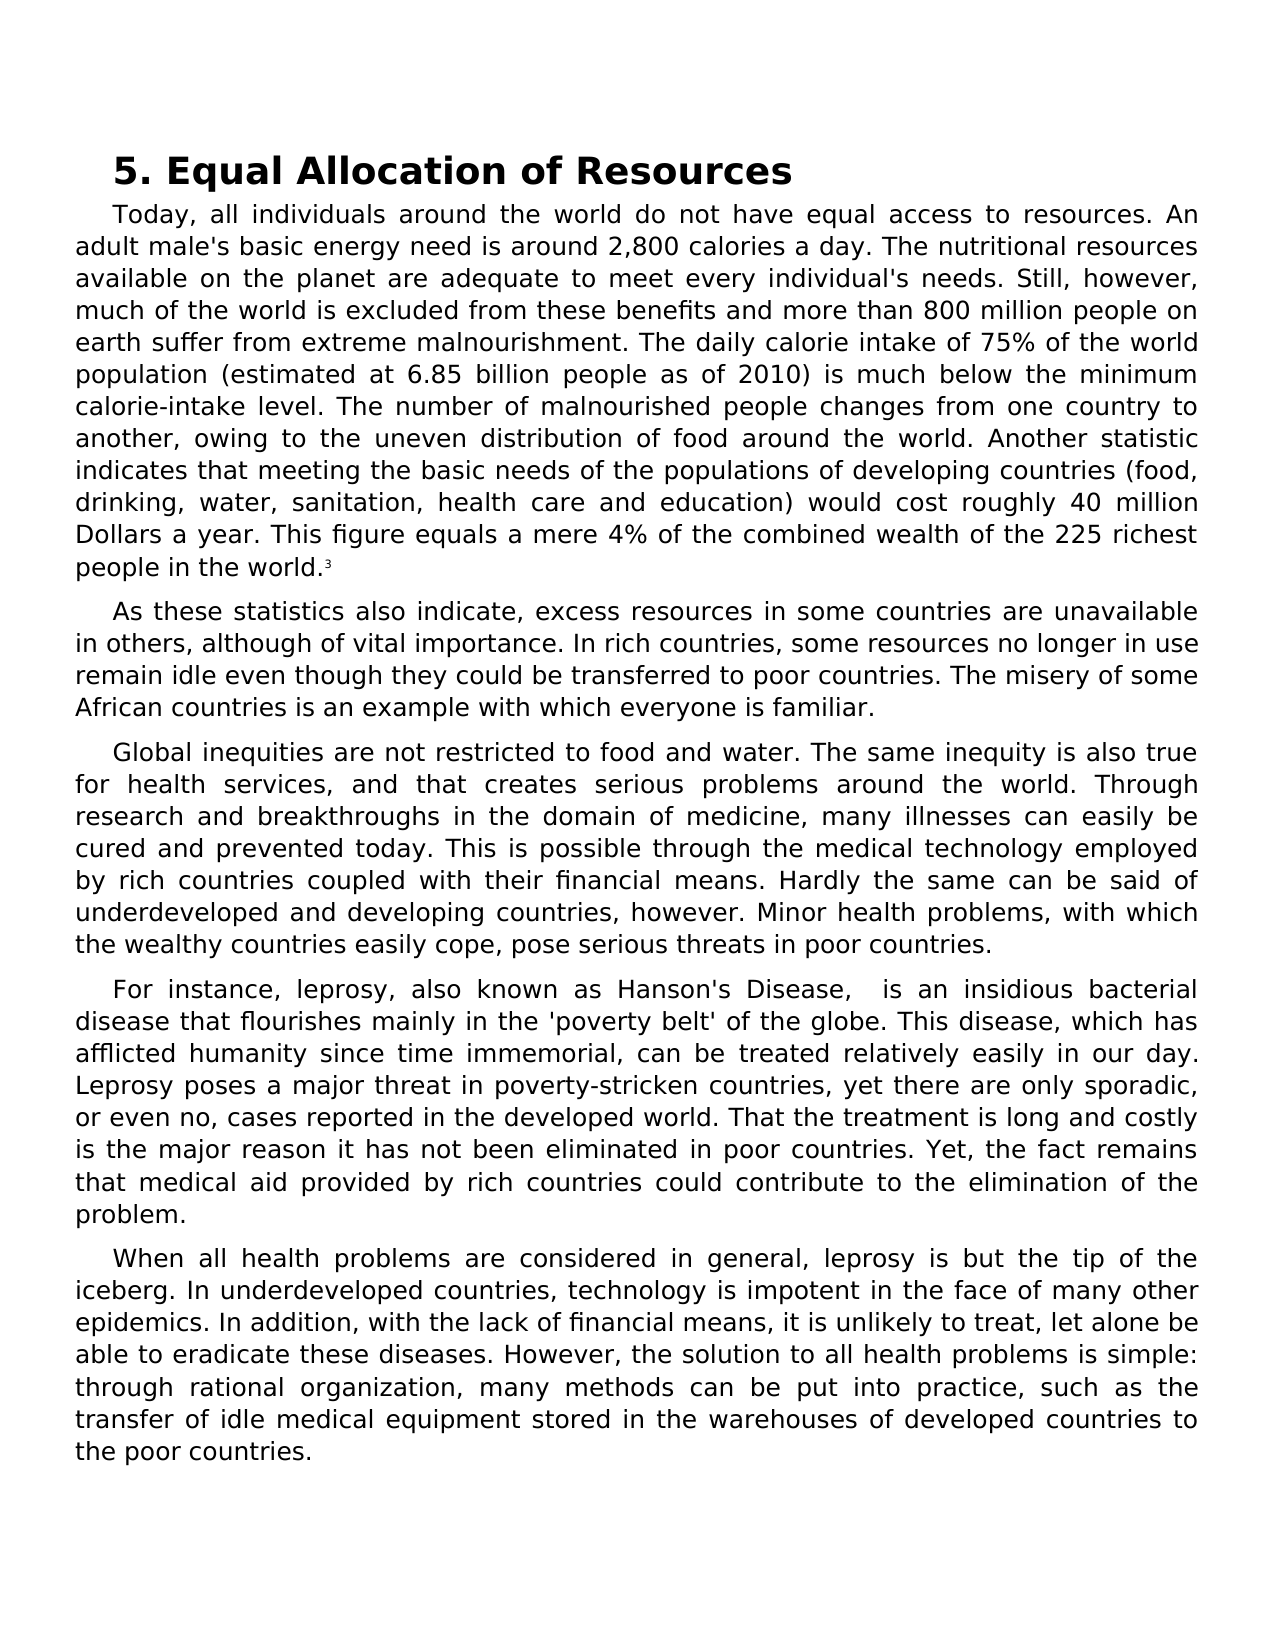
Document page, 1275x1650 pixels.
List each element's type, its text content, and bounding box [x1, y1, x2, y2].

text Global inequities are not restricted to food and water. The same inequity is also true for health services, and that creates serious problems around the world. Through research and breakthroughs in the domain of medicine, many illnesses can easily be cured and prevented today. This is possible through the medical technology employed by rich countries coupled with their financial means. Hardly the same can be said of underdeveloped and developing countries, however. Minor health problems, with which the wealthy countries easily cope, pose serious threats in poor countries. [75, 738, 1200, 960]
text When all health problems are considered in general, leprosy is but the tip of the iceberg. In underdeveloped countries, technology is impotent in the face of many other epidemics. In addition, with the lack of financial means, it is unlikely to treat, let alone be able to eradicate these diseases. However, the solution to all health problems is simple: through rational organization, many methods can be put into practice, such as the transfer of idle medical equipment stored in the warehouses of developed countries to the poor countries. [75, 1244, 1200, 1466]
text Today, all individuals around the world do not have equal access to resources. An adult male's basic energy need is around 2,800 calories a day. The nutritional resources available on the planet are adequate to meet every individual's needs. Still, however, much of the world is excluded from these benefits and more than 800 million people on earth suffer from extreme malnourishment. The daily calorie intake of 75% of the world population (estimated at 6.85 billion people as of 2010) is much below the minimum calorie-intake level. The number of malnourished people changes from one country to another, owing to the uneven distribution of food around the world. Another statistic indicates that meeting the basic needs of the populations of developing countries (food, drinking, water, sanitation, health care and education) would cost roughly 40 million Dollars a year. This figure equals a mere 4% of the combined wealth of the 225 richest people in the world.3 [75, 200, 1200, 582]
text As these statistics also indicate, excess resources in some countries are unavailable in others, although of vital importance. In rich countries, some resources no longer in use remain idle even though they could be transferred to poor countries. The misery of some African countries is an example with which everyone is familiar. [75, 597, 1200, 723]
text For instance, leprosy, also known as Hanson's Disease, is an insidious bacterial disease that flourishes mainly in the 'poverty belt' of the globe. This disease, which has afflicted humanity since time immemorial, can be treated relatively easily in our day. Leprosy poses a major threat in poverty-stricken countries, yet there are only sporadic, or even no, cases reported in the developed world. That the treatment is long and costly is the major reason it has not been eliminated in poor countries. Yet, the fact remains that medical aid provided by rich countries could contribute to the elimination of the problem. [75, 975, 1200, 1229]
subtitle 5. Equal Allocation of Resources [112, 150, 1200, 194]
